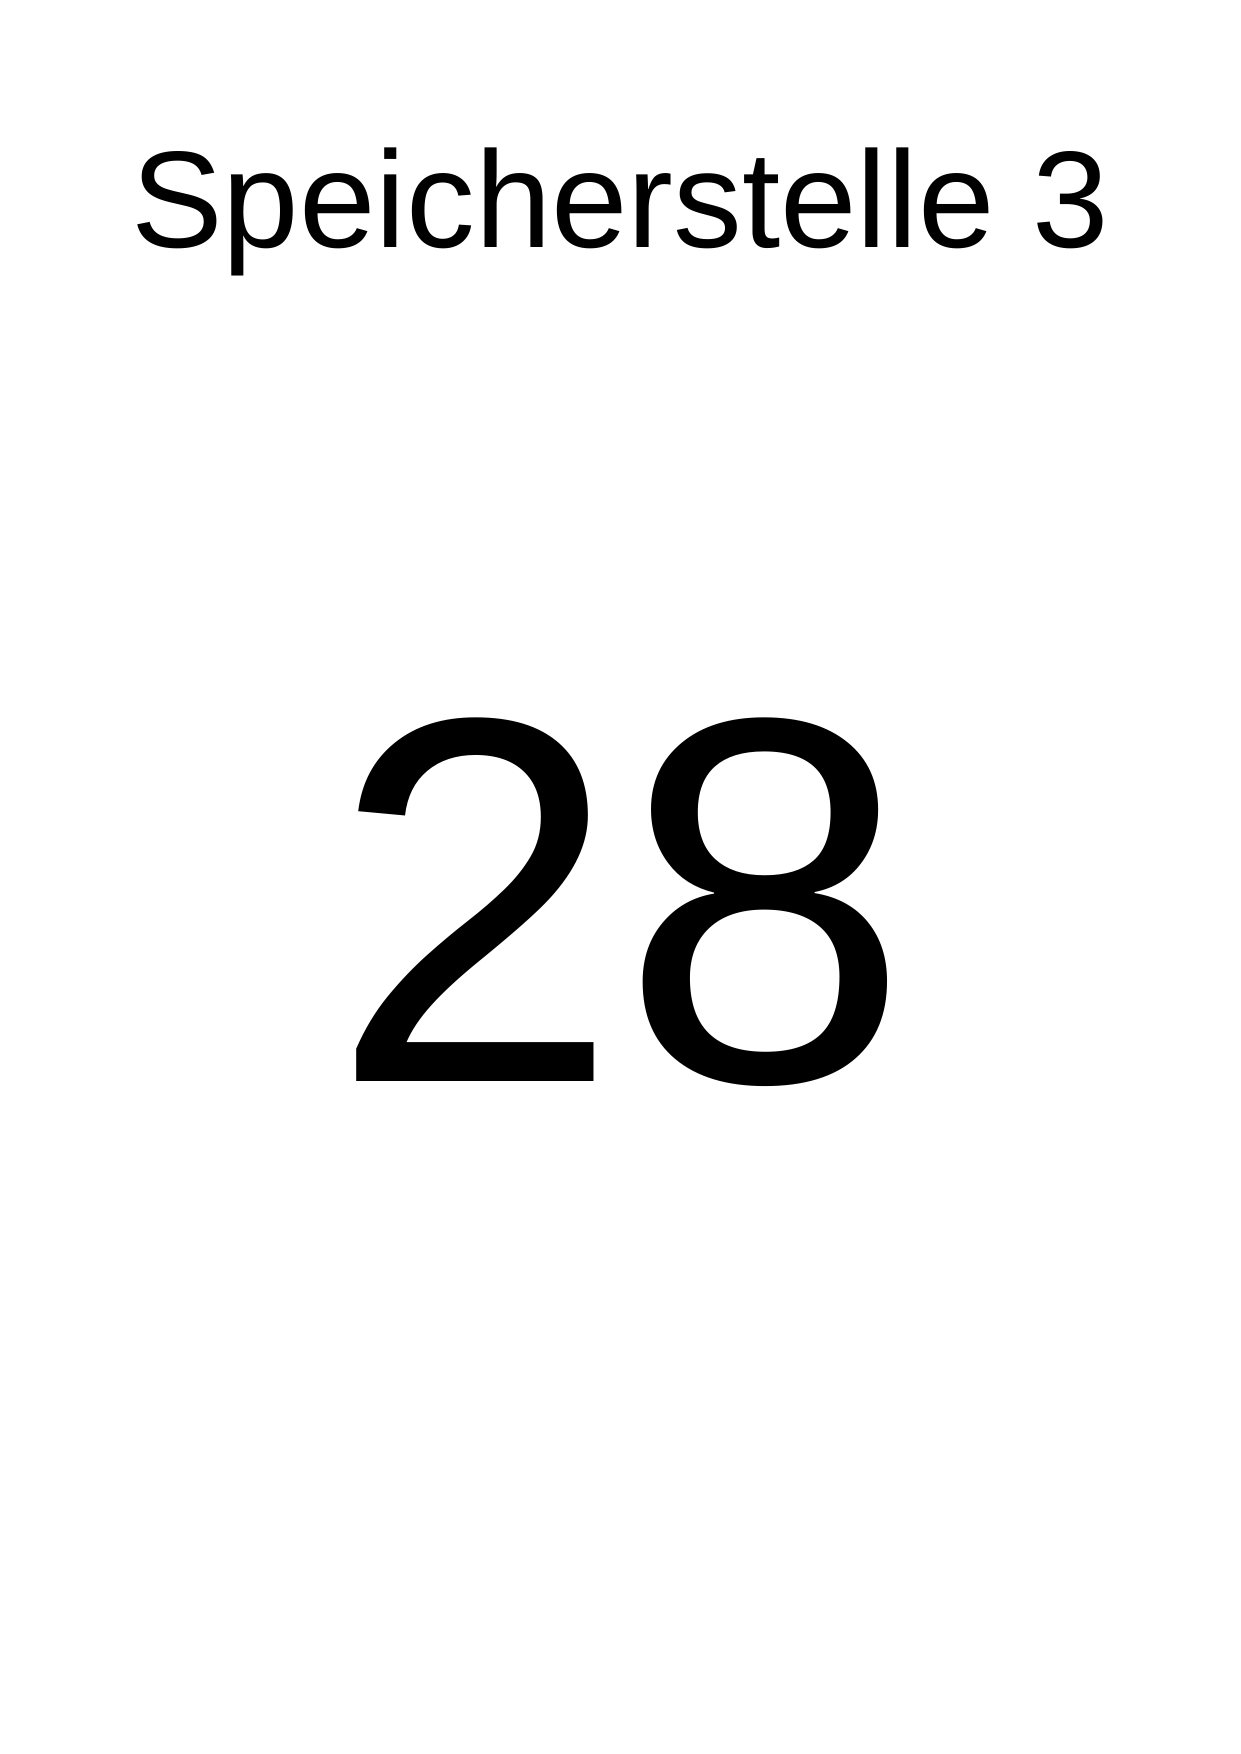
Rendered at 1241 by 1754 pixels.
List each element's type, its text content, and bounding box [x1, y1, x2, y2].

text Speicherstelle 3 [118, 118, 1122, 276]
text 28 [118, 592, 1122, 1191]
